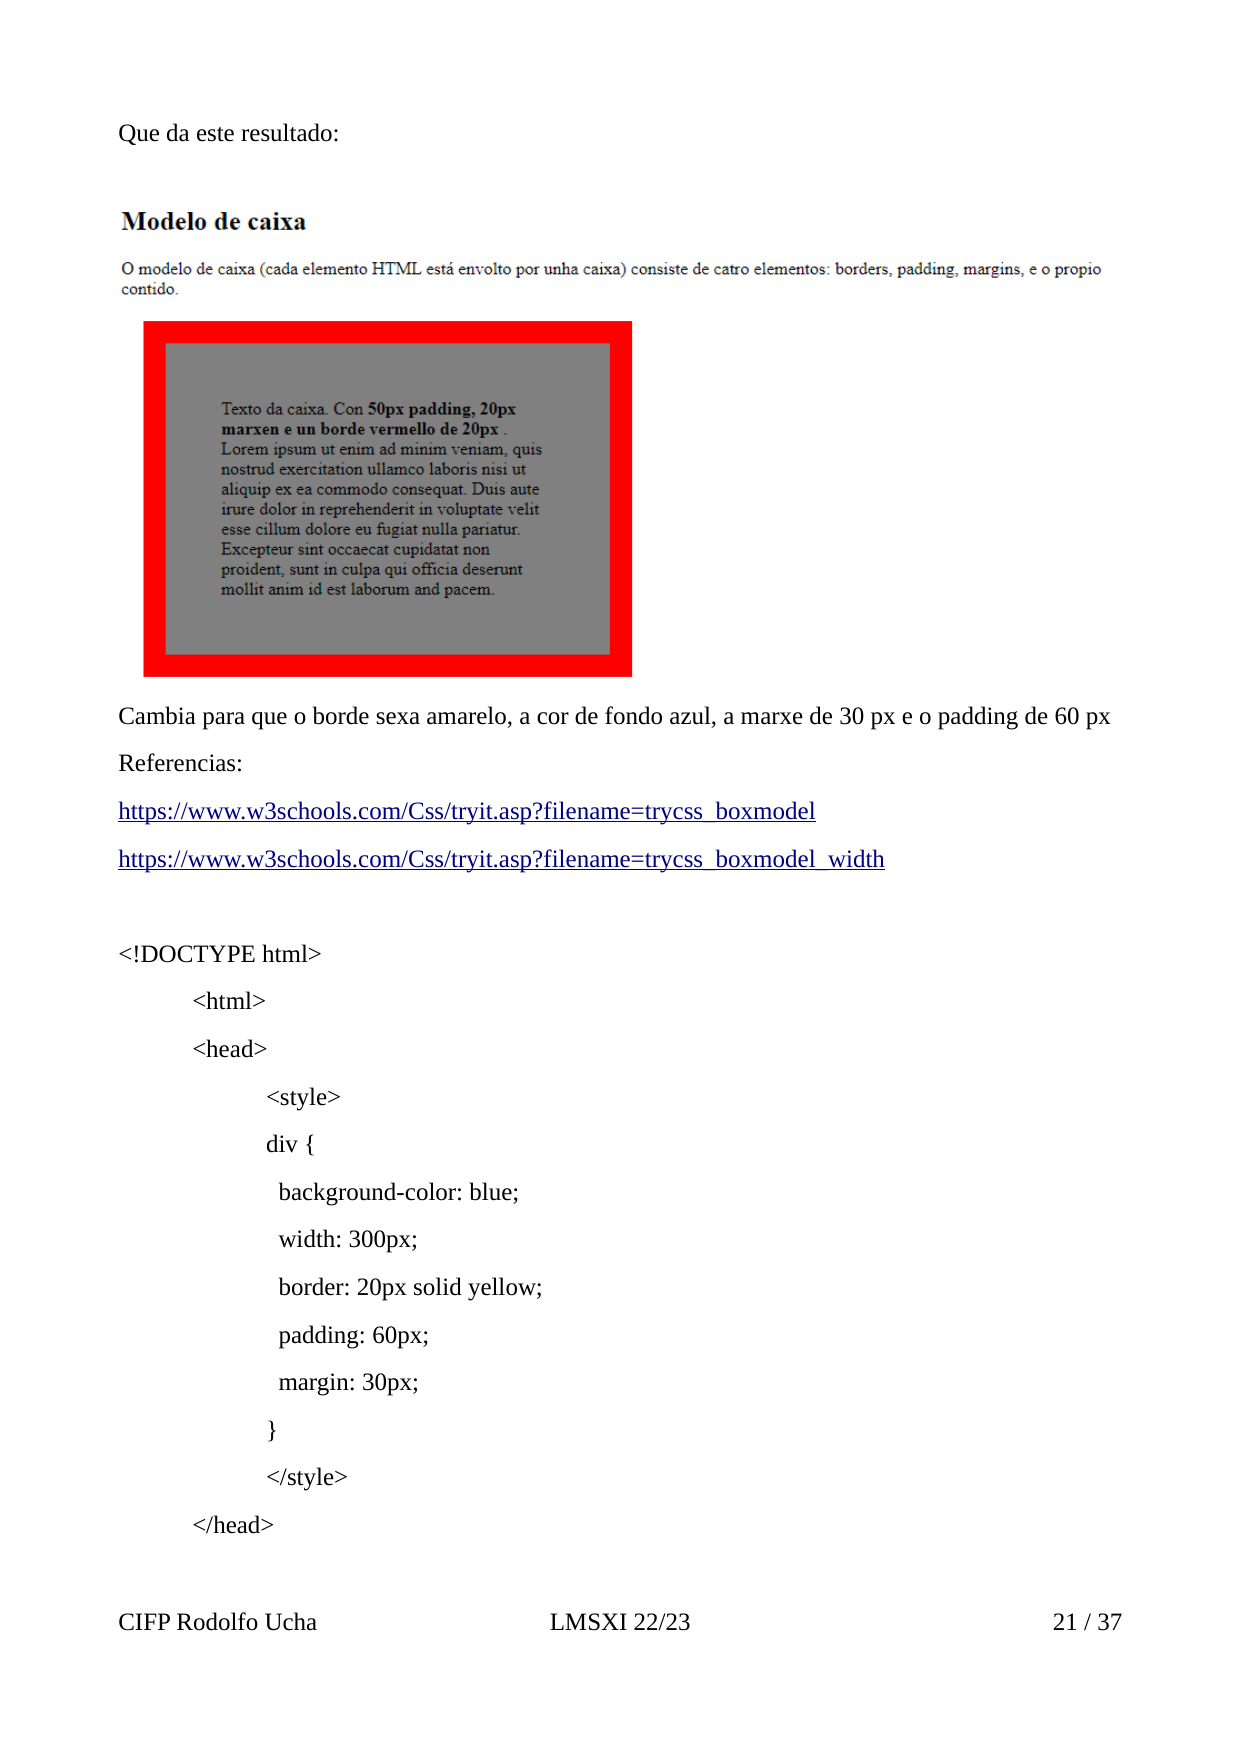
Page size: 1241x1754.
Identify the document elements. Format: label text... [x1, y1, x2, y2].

text <!DOCTYPE html> [118, 939, 1122, 968]
text margin: 30px; [118, 1367, 1122, 1396]
text <style> [118, 1082, 1122, 1110]
text Que da este resultado: [118, 118, 1122, 147]
text </head> [118, 1510, 1122, 1539]
text </style> [118, 1462, 1122, 1491]
text background-color: blue; [118, 1177, 1122, 1206]
text } [118, 1415, 1122, 1444]
text <head> [118, 1034, 1122, 1063]
text width: 300px; [118, 1224, 1122, 1253]
picture [118, 201, 1123, 697]
text Referencias: [118, 748, 1122, 777]
text <html> [118, 986, 1122, 1015]
text padding: 60px; [118, 1320, 1122, 1348]
text div { [118, 1129, 1122, 1158]
text https://www.w3schools.com/Css/tryit.asp?filename=trycss_boxmodel [118, 796, 1122, 825]
text https://www.w3schools.com/Css/tryit.asp?filename=trycss_boxmodel_width [118, 844, 1122, 872]
text border: 20px solid yellow; [118, 1272, 1122, 1301]
text Cambia para que o borde sexa amarelo, a cor de fondo azul, a marxe de 30 px e o padding de 60 px [118, 697, 1122, 729]
